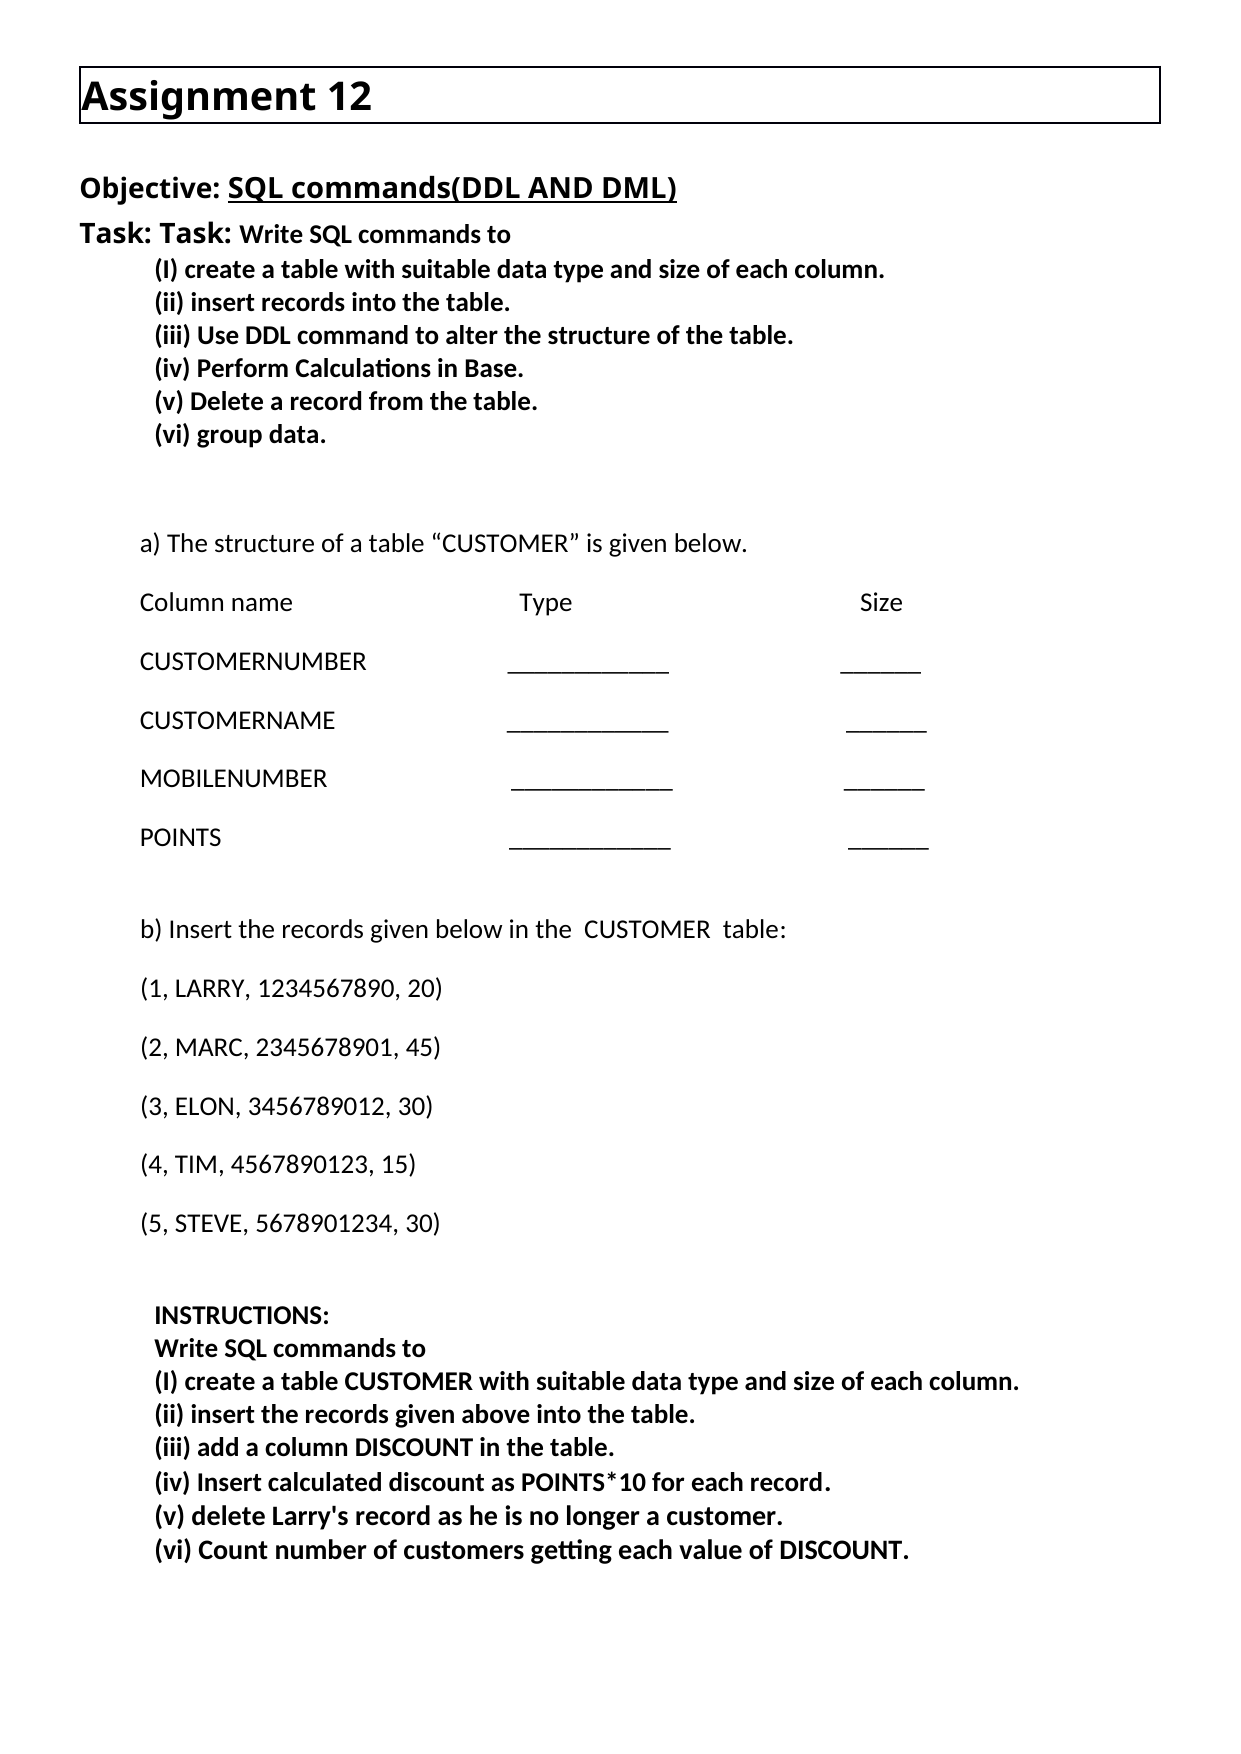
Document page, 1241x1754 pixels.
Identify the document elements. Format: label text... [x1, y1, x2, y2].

list (ii) insert records into the table. [117, 285, 1161, 318]
list (I) create a table CUSTOMER with suitable data type and size of each column. [117, 1364, 1161, 1397]
list (vi) Count number of customers getting each value of DISCOUNT. [117, 1532, 1161, 1567]
text Task: Task: Write SQL commands to [79, 213, 1161, 252]
list (v) delete Larry's record as he is no longer a customer. [117, 1498, 1161, 1532]
list (I) create a table with suitable data type and size of each column. [117, 252, 1161, 285]
list (iv) Insert calculated discount as POINTS*10 for each record. [117, 1463, 1161, 1498]
table_header b) Insert the records given below in the CUSTOMER table: (1, LARRY, 1234567890, 20) (2, MARC, 2345678901, 45) (3, ELON, 3456789012, 30) (4, TIM, 4567890123, 15) (5, STEVE, 5678901234, 30) [129, 913, 1160, 1260]
subtitle Assignment 12 [81, 68, 1159, 122]
table_header a) The structure of a table “CUSTOMER” is given below. Column name Type Size CUSTOMERNUMBER ____________ ______ CUSTOMERNAME ____________ ______ MOBILENUMBER ____________ ______ POINTS ____________ ______ [128, 527, 1162, 874]
list (iv) Perform Calculations in Base. [117, 351, 1161, 384]
list INSTRUCTIONS: [117, 1298, 1161, 1331]
list (iii) add a column DISCOUNT in the table. [117, 1431, 1161, 1463]
list (v) Delete a record from the table. [117, 384, 1161, 417]
list (ii) insert the records given above into the table. [117, 1397, 1161, 1431]
list Write SQL commands to [117, 1331, 1161, 1364]
text Objective: SQL commands(DDL AND DML) [79, 168, 1161, 207]
list (iii) Use DDL command to alter the structure of the table. [117, 318, 1161, 351]
list (vi) group data. [117, 417, 1161, 450]
